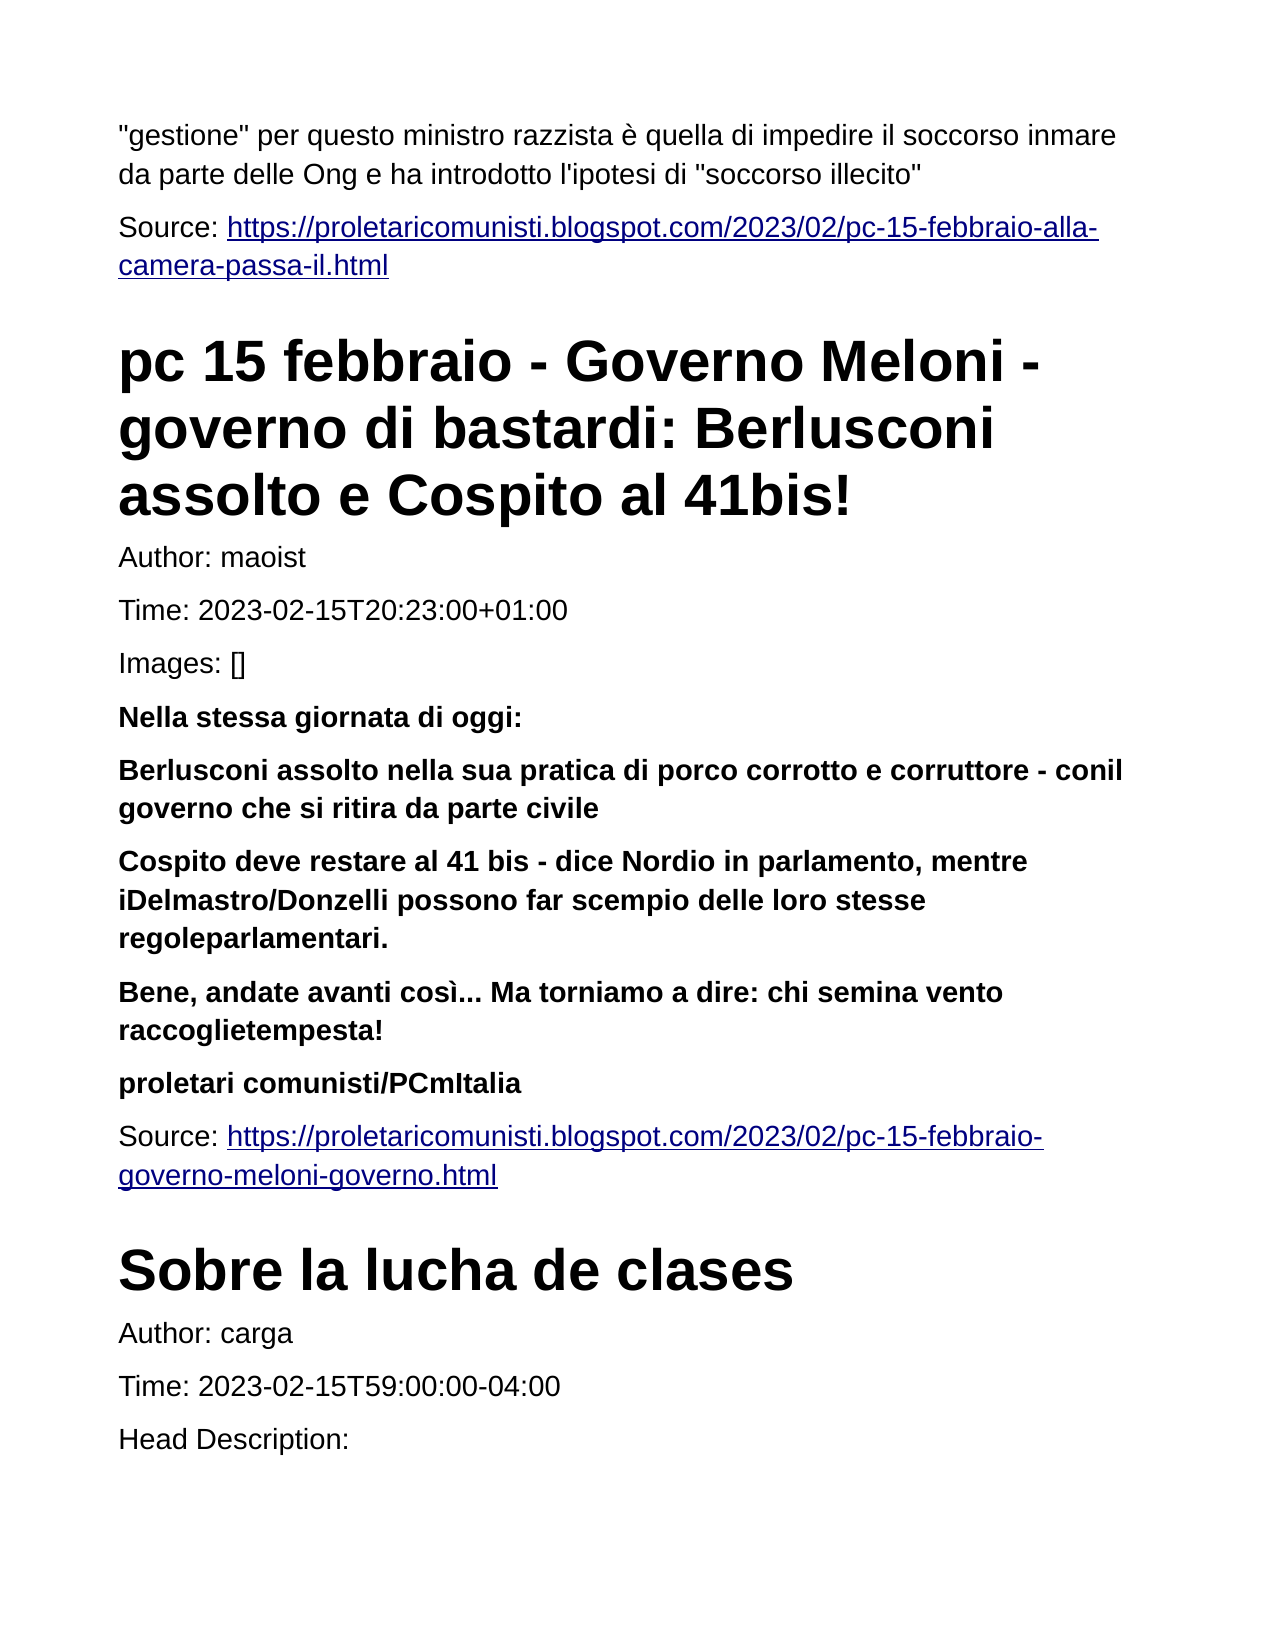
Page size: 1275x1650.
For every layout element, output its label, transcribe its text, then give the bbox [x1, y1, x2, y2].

text Nella stessa giornata di oggi: [118, 699, 1157, 733]
text Cospito deve restare al 41 bis - dice Nordio in parlamento, mentre iDelmastro/Donzelli possono far scempio delle loro stesse regoleparlamentari. [118, 844, 1157, 955]
text Images: [] [118, 646, 1157, 680]
text "gestione" per questo ministro razzista è quella di impedire il soccorso inmare da parte delle Ong e ha introdotto l'ipotesi di "soccorso illecito" [118, 118, 1157, 190]
text Time: 2023-02-15T20:23:00+01:00 [118, 593, 1157, 627]
text Head Description: [118, 1422, 1157, 1455]
subtitle pc 15 febbraio - Governo Meloni - governo di bastardi: Berlusconi assolto e Cospito al 41bis! [118, 326, 1157, 528]
text Author: maoist [118, 540, 1157, 574]
text Berlusconi assolto nella sua pratica di porco corrotto e corruttore - conil governo che si ritira da parte civile [118, 753, 1157, 825]
text Author: carga [118, 1316, 1157, 1349]
text Source: https://proletaricomunisti.blogspot.com/2023/02/pc-15-febbraio-alla-camera-passa-il.html [118, 210, 1157, 282]
text Time: 2023-02-15T59:00:00-04:00 [118, 1369, 1157, 1402]
text Bene, andate avanti così... Ma torniamo a dire: chi semina vento raccoglietempesta! [118, 974, 1157, 1047]
text Source: https://proletaricomunisti.blogspot.com/2023/02/pc-15-febbraio-governo-meloni-governo.html [118, 1119, 1157, 1191]
subtitle Sobre la lucha de clases [118, 1236, 1157, 1303]
text proletari comunisti/PCmItalia [118, 1066, 1157, 1100]
